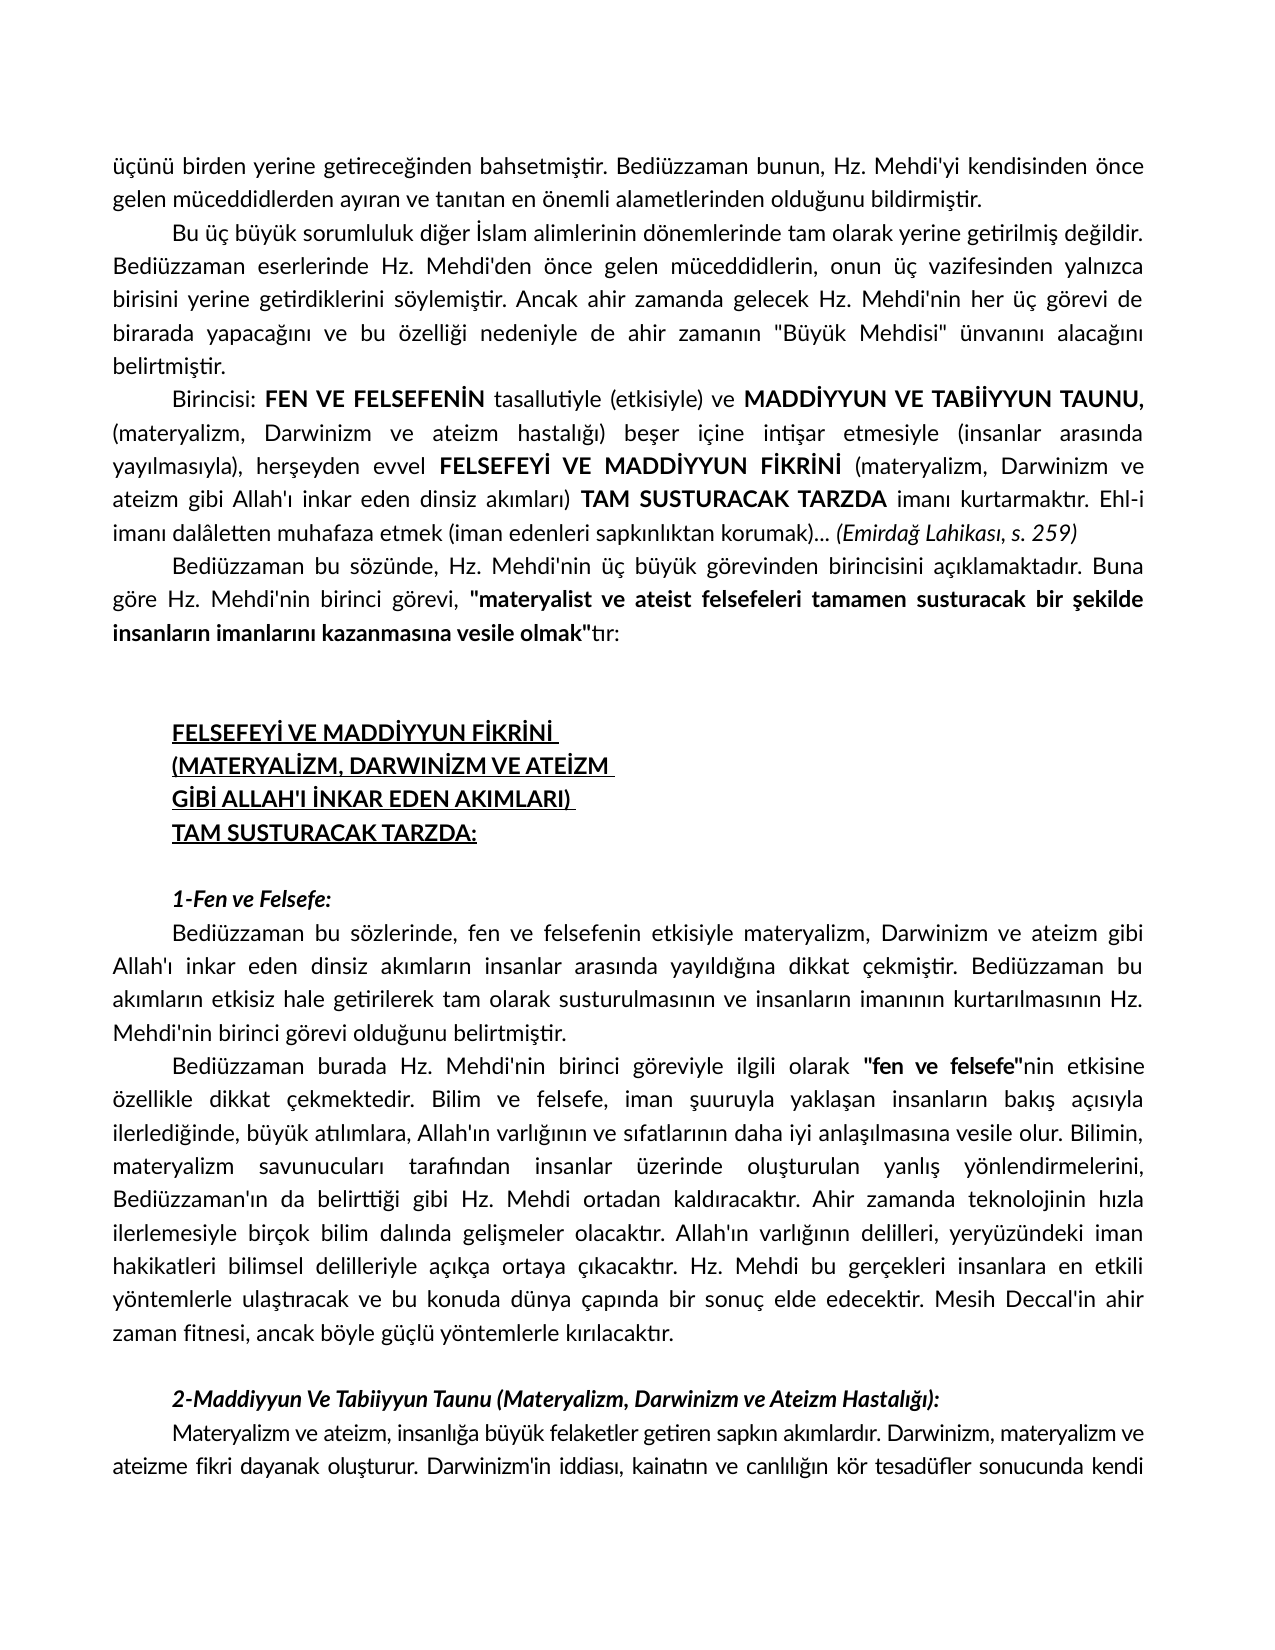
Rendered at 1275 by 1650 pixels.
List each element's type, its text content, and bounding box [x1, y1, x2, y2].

text Materyalizm ve ateizm, insanlığa büyük felaketler getiren sapkın akımlardır. Darwinizm, materyalizm ve ateizme fikri dayanak oluşturur. Darwinizm'in iddiası, kainatın ve canlılığın kör tesadüfler sonucunda kendi [112, 1414, 1145, 1481]
text Birincisi: FEN VE FELSEFENİN tasallutiyle (etkisiyle) ve MADDİYYUN VE TABİİYYUN TAUNU, (materyalizm, Darwinizm ve ateizm hastalığı) beşer içine intişar etmesiyle (insanlar arasında yayılmasıyla), herşeyden evvel FELSEFEYİ VE MADDİYYUN FİKRİNİ (materyalizm, Darwinizm ve ateizm gibi Allah'ı inkar eden dinsiz akımları) TAM SUSTURACAK TARZDA imanı kurtarmaktır. Ehl-i imanı dalâletten muhafaza etmek (iman edenleri sapkınlıktan korumak)... (Emirdağ Lahikası, s. 259) [112, 381, 1145, 548]
text Bu üç büyük sorumluluk diğer İslam alimlerinin dönemlerinde tam olarak yerine getirilmiş değildir. Bediüzzaman eserlerinde Hz. Mehdi'den önce gelen müceddidlerin, onun üç vazifesinden yalnızca birisini yerine getirdiklerini söylemiştir. Ancak ahir zamanda gelecek Hz. Mehdi'nin her üç görevi de birarada yapacağını ve bu özelliği nedeniyle de ahir zamanın "Büyük Mehdisi" ünvanını alacağını belirtmiştir. [112, 214, 1145, 381]
text (MATERYALİZM, DARWINİZM VE ATEİZM [112, 748, 1145, 781]
text 2-Maddiyyun Ve Tabiiyyun Taunu (Materyalizm, Darwinizm ve Ateizm Hastalığı): [112, 1381, 1145, 1414]
text 1-Fen ve Felsefe: [112, 881, 1145, 914]
text TAM SUSTURACAK TARZDA: [112, 814, 1145, 848]
text üçünü birden yerine getireceğinden bahsetmiştir. Bediüzzaman bunun, Hz. Mehdi'yi kendisinden önce gelen müceddidlerden ayıran ve tanıtan en önemli alametlerinden olduğunu bildirmiştir. [112, 148, 1145, 214]
text Bediüzzaman burada Hz. Mehdi'nin birinci göreviyle ilgili olarak "fen ve felsefe"nin etkisine özellikle dikkat çekmektedir. Bilim ve felsefe, iman şuuruyla yaklaşan insanların bakış açısıyla ilerlediğinde, büyük atılımlara, Allah'ın varlığının ve sıfatlarının daha iyi anlaşılmasına vesile olur. Bilimin, materyalizm savunucuları tarafından insanlar üzerinde oluşturulan yanlış yönlendirmelerini, Bediüzzaman'ın da belirttiği gibi Hz. Mehdi ortadan kaldıracaktır. Ahir zamanda teknolojinin hızla ilerlemesiyle birçok bilim dalında gelişmeler olacaktır. Allah'ın varlığının delilleri, yeryüzündeki iman hakikatleri bilimsel delilleriyle açıkça ortaya çıkacaktır. Hz. Mehdi bu gerçekleri insanlara en etkili yöntemlerle ulaştıracak ve bu konuda dünya çapında bir sonuç elde edecektir. Mesih Deccal'in ahir zaman fitnesi, ancak böyle güçlü yöntemlerle kırılacaktır. [112, 1048, 1145, 1348]
text FELSEFEYİ VE MADDİYYUN FİKRİNİ [112, 714, 1145, 748]
text Bediüzzaman bu sözlerinde, fen ve felsefenin etkisiyle materyalizm, Darwinizm ve ateizm gibi Allah'ı inkar eden dinsiz akımların insanlar arasında yayıldığına dikkat çekmiştir. Bediüzzaman bu akımların etkisiz hale getirilerek tam olarak susturulmasının ve insanların imanının kurtarılmasının Hz. Mehdi'nin birinci görevi olduğunu belirtmiştir. [112, 914, 1145, 1048]
text Bediüzzaman bu sözünde, Hz. Mehdi'nin üç büyük görevinden birincisini açıklamaktadır. Buna göre Hz. Mehdi'nin birinci görevi, "materyalist ve ateist felsefeleri tamamen susturacak bir şekilde insanların imanlarını kazanmasına vesile olmak"tır: [112, 548, 1145, 648]
text GİBİ ALLAH'I İNKAR EDEN AKIMLARI) [112, 781, 1145, 814]
